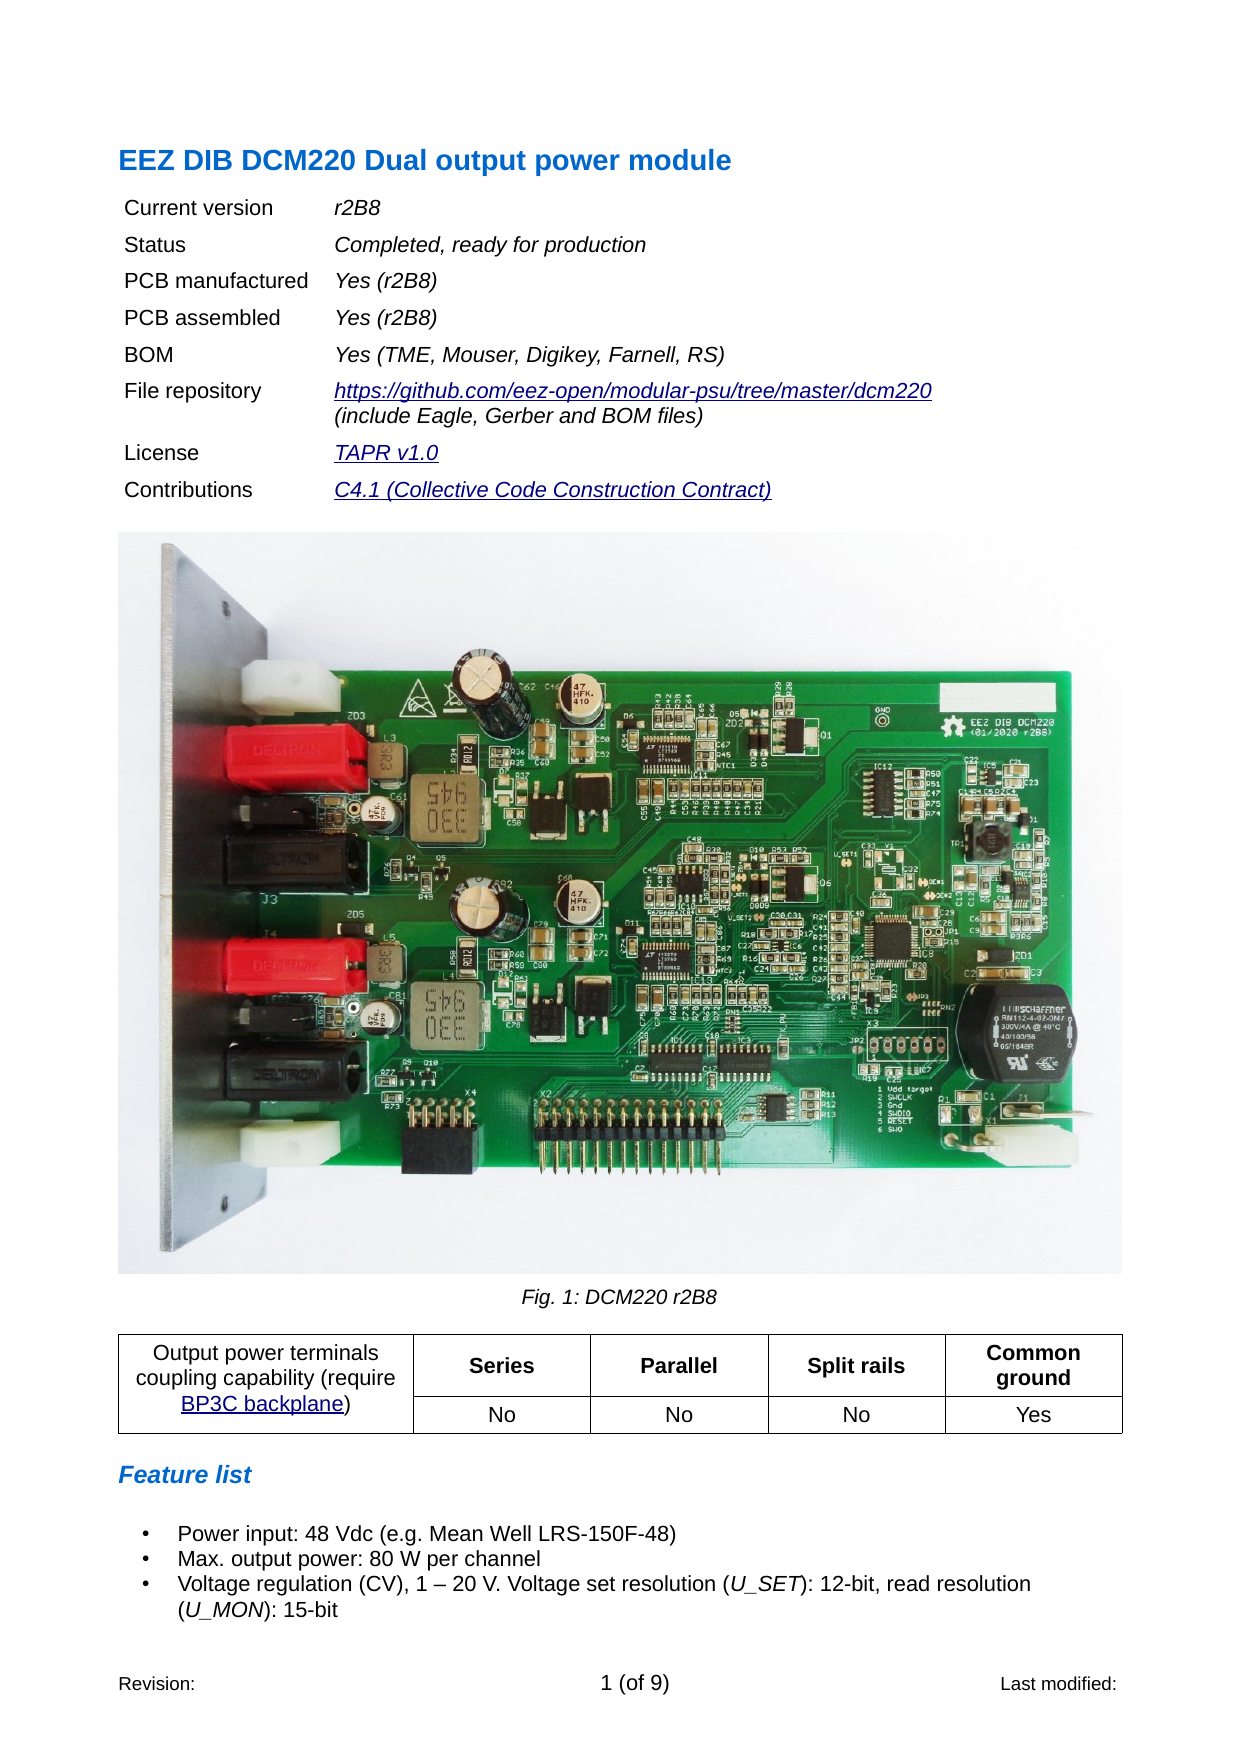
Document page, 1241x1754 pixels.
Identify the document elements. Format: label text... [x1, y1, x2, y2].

table_cell Yes (r2B8) [328, 263, 1122, 299]
table_cell Yes (TME, Mouser, Digikey, Farnell, RS) [328, 336, 1122, 372]
table_cell TAPR v1.0 [328, 434, 1122, 471]
table_cell https://github.com/eez-open/modular-psu/tree/master/dcm220 (include Eagle, Gerber and BOM files) [328, 373, 1122, 434]
table_header Common ground [946, 1335, 1122, 1396]
table_cell C4.1 (Collective Code Construction Contract) [328, 471, 1122, 508]
table_cell PCB assembled [118, 299, 328, 336]
list Power input: 48 Vdc (e.g. Mean Well LRS-150F-48) [142, 1521, 1110, 1546]
table_header Parallel [591, 1335, 768, 1396]
table_cell License [118, 434, 328, 471]
table_cell Completed, ready for production [328, 226, 1122, 262]
text Fig. 1: DCM220 r2B8 [118, 1274, 1122, 1309]
subtitle Feature list [118, 1460, 1122, 1488]
table_cell Yes [946, 1397, 1122, 1433]
table_cell BOM [118, 336, 328, 372]
table_cell Status [118, 226, 328, 262]
table_cell File repository [118, 373, 328, 434]
table_header Series [414, 1335, 590, 1396]
table_header r2B8 [328, 189, 1122, 226]
table_cell No [769, 1397, 945, 1433]
subtitle EEZ DIB DCM220 Dual output power module [118, 143, 1122, 177]
table_cell PCB manufactured [118, 263, 328, 299]
table_header Current version [118, 189, 328, 226]
table_header Split rails [769, 1335, 945, 1396]
table_cell No [414, 1397, 590, 1433]
table_header Output power terminals coupling capability (require BP3C backplane) [119, 1335, 413, 1433]
table_cell Contributions [118, 471, 328, 508]
list Voltage regulation (CV), 1 – 20 V. Voltage set resolution (U_SET): 12-bit, read resolution (U_MON): 15-bit [142, 1571, 1110, 1622]
table_cell No [591, 1397, 768, 1433]
list Max. output power: 80 W per channel [142, 1546, 1110, 1571]
picture [118, 532, 1123, 1274]
table_cell Yes (r2B8) [328, 299, 1122, 336]
